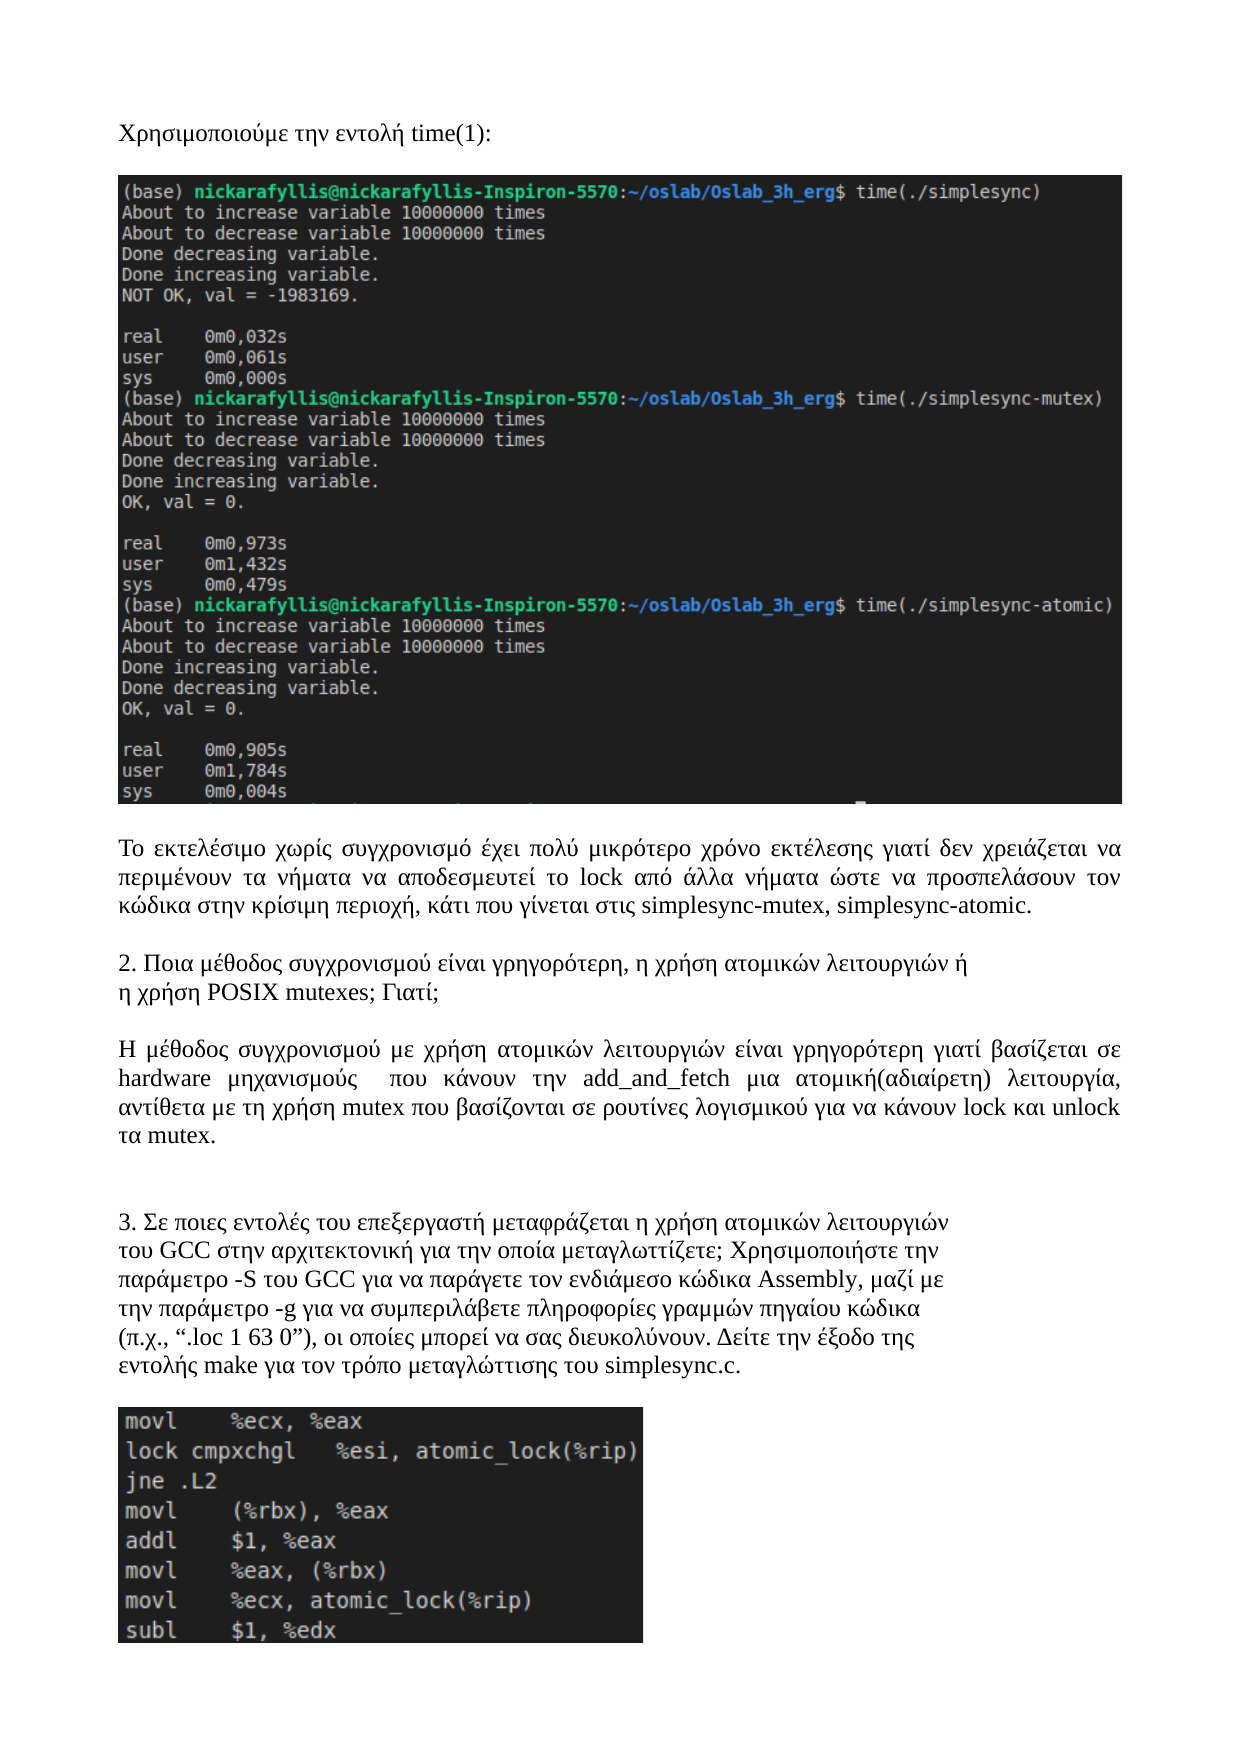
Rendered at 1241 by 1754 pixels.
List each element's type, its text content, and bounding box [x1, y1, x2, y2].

text του GCC στην αρχιτεκτονική για την οποία μεταγλωττίζετε; Χρησιμοποιήστε την [118, 1235, 1122, 1264]
text 2. Ποια μέθοδος συγχρονισμού είναι γρηγορότερη, η χρήση ατομικών λειτουργιών ή [118, 948, 1122, 977]
text Χρησιμοποιούμε την εντολή time(1): [118, 118, 1122, 147]
text εντολής make για τον τρόπο μεταγλώττισης του simplesync.c. [118, 1350, 1122, 1379]
text την παράμετρο ‐g για να συμπεριλάβετε πληροφορίες γραμμών πηγαίου κώδικα [118, 1293, 1122, 1322]
text Η μέθοδος συγχρονισμού με χρήση ατομικών λειτουργιών είναι γρηγορότερη γιατί βασίζεται σε hardware μηχανισμούς που κάνουν την add_and_fetch μια ατομική(αδιαίρετη) λειτουργία, αντίθετα με τη χρήση mutex που βασίζονται σε ρουτίνες λογισμικού για να κάνουν lock και unlock τα mutex. [118, 1034, 1122, 1149]
text παράμετρο ‐S του GCC για να παράγετε τον ενδιάμεσο κώδικα Assembly, μαζί με [118, 1264, 1122, 1293]
picture [118, 175, 1123, 804]
text (π.χ., “.loc 1 63 0”), οι οποίες μπορεί να σας διευκολύνουν. Δείτε την έξοδο της [118, 1322, 1122, 1350]
text 3. Σε ποιες εντολές του επεξεργαστή μεταφράζεται η χρήση ατομικών λειτουργιών [118, 1207, 1122, 1235]
text η χρήση POSIX mutexes; Γιατί; [118, 977, 1122, 1005]
picture [118, 1407, 644, 1643]
text Το εκτελέσιμο χωρίς συγχρονισμό έχει πολύ μικρότερο χρόνο εκτέλεσης γιατί δεν χρειάζεται να περιμένουν τα νήματα να αποδεσμευτεί το lock από άλλα νήματα ώστε να προσπελάσουν τον κώδικα στην κρίσιμη περιοχή, κάτι που γίνεται στις simplesync-mutex, simplesync-atomic. [118, 833, 1122, 919]
